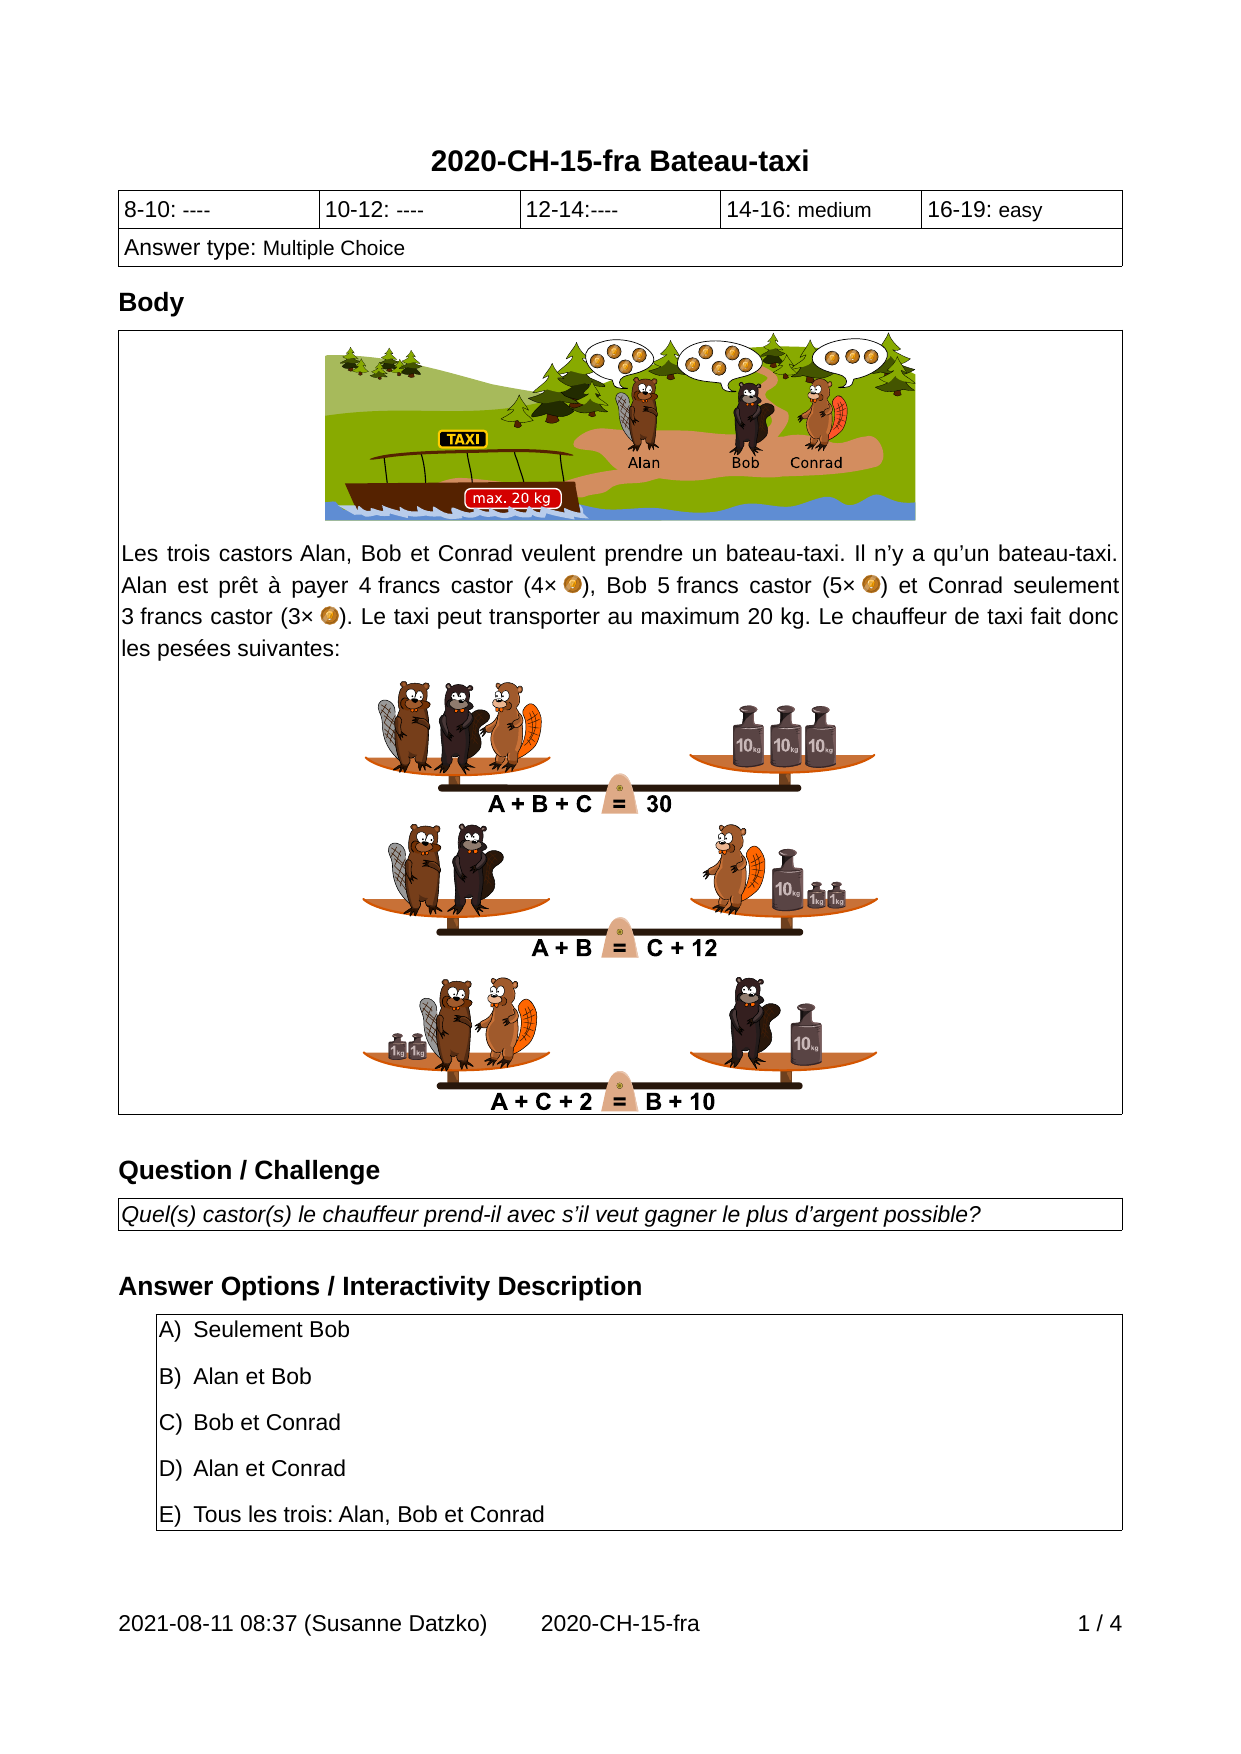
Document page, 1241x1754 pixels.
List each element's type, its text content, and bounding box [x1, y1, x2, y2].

text Les trois castors Alan, Bob et Conrad veulent prendre un bateau-taxi. Il n’y a qu’un bateau-taxi. Alan est prêt à payer 4 francs castor (4× ), Bob 5 francs castor (5× ) et Conrad seulement 3 francs castor (3× ). Le taxi peut transporter au maximum 20 kg. Le chauffeur de taxi fait donc les pesées suivantes: [119, 537, 1122, 661]
subtitle Body [118, 287, 1122, 317]
subtitle Answer Options / Interactivity Description [118, 1271, 1122, 1301]
table_header 14-16: medium [721, 191, 921, 228]
list Tous les trois: Alan, Bob et Conrad [157, 1498, 1122, 1530]
text Quel(s) castor(s) le chauffeur prend-il avec s’il veut gagner le plus d’argent possible? [119, 1199, 1122, 1230]
list Alan et Conrad [157, 1452, 1122, 1481]
list Bob et Conrad [157, 1406, 1122, 1435]
table_header 16-19: easy [922, 191, 1122, 228]
table_header 8-10: ---- [119, 191, 319, 228]
subtitle Question / Challenge [118, 1155, 1122, 1185]
subtitle 2020-CH-15-fra Bateau-taxi [118, 143, 1122, 177]
table_cell Answer type: Multiple Choice [119, 229, 1122, 266]
list Seulement Bob [157, 1315, 1122, 1343]
list Alan et Bob [157, 1359, 1122, 1389]
table_header 10-12: ---- [320, 191, 520, 228]
table_header 12-14:---- [521, 191, 720, 228]
